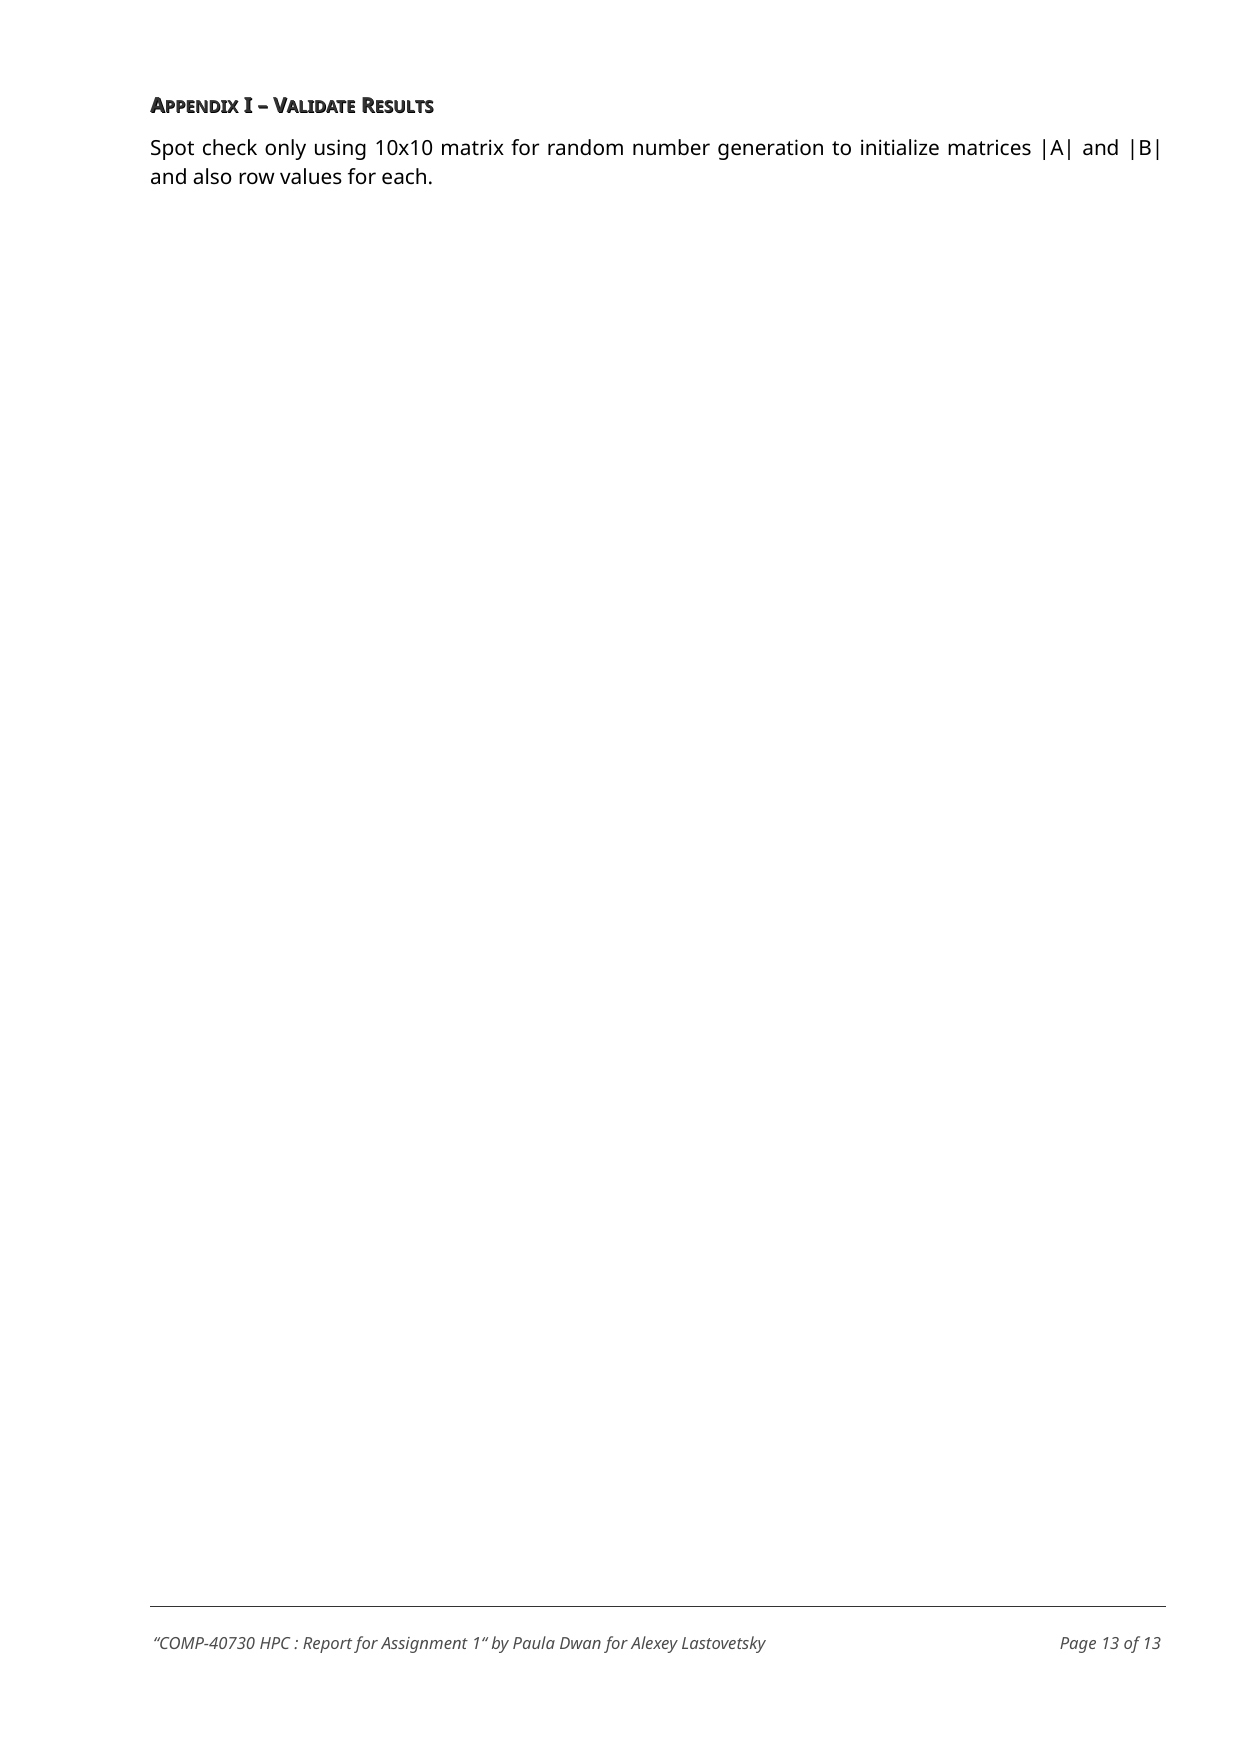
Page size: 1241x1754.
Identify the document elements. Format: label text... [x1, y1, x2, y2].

text Spot check only using 10x10 matrix for random number generation to initialize matrices |A| and |B| and also row values for each. [150, 133, 1166, 190]
subtitle Appendix I – Validate Results [150, 90, 1166, 118]
